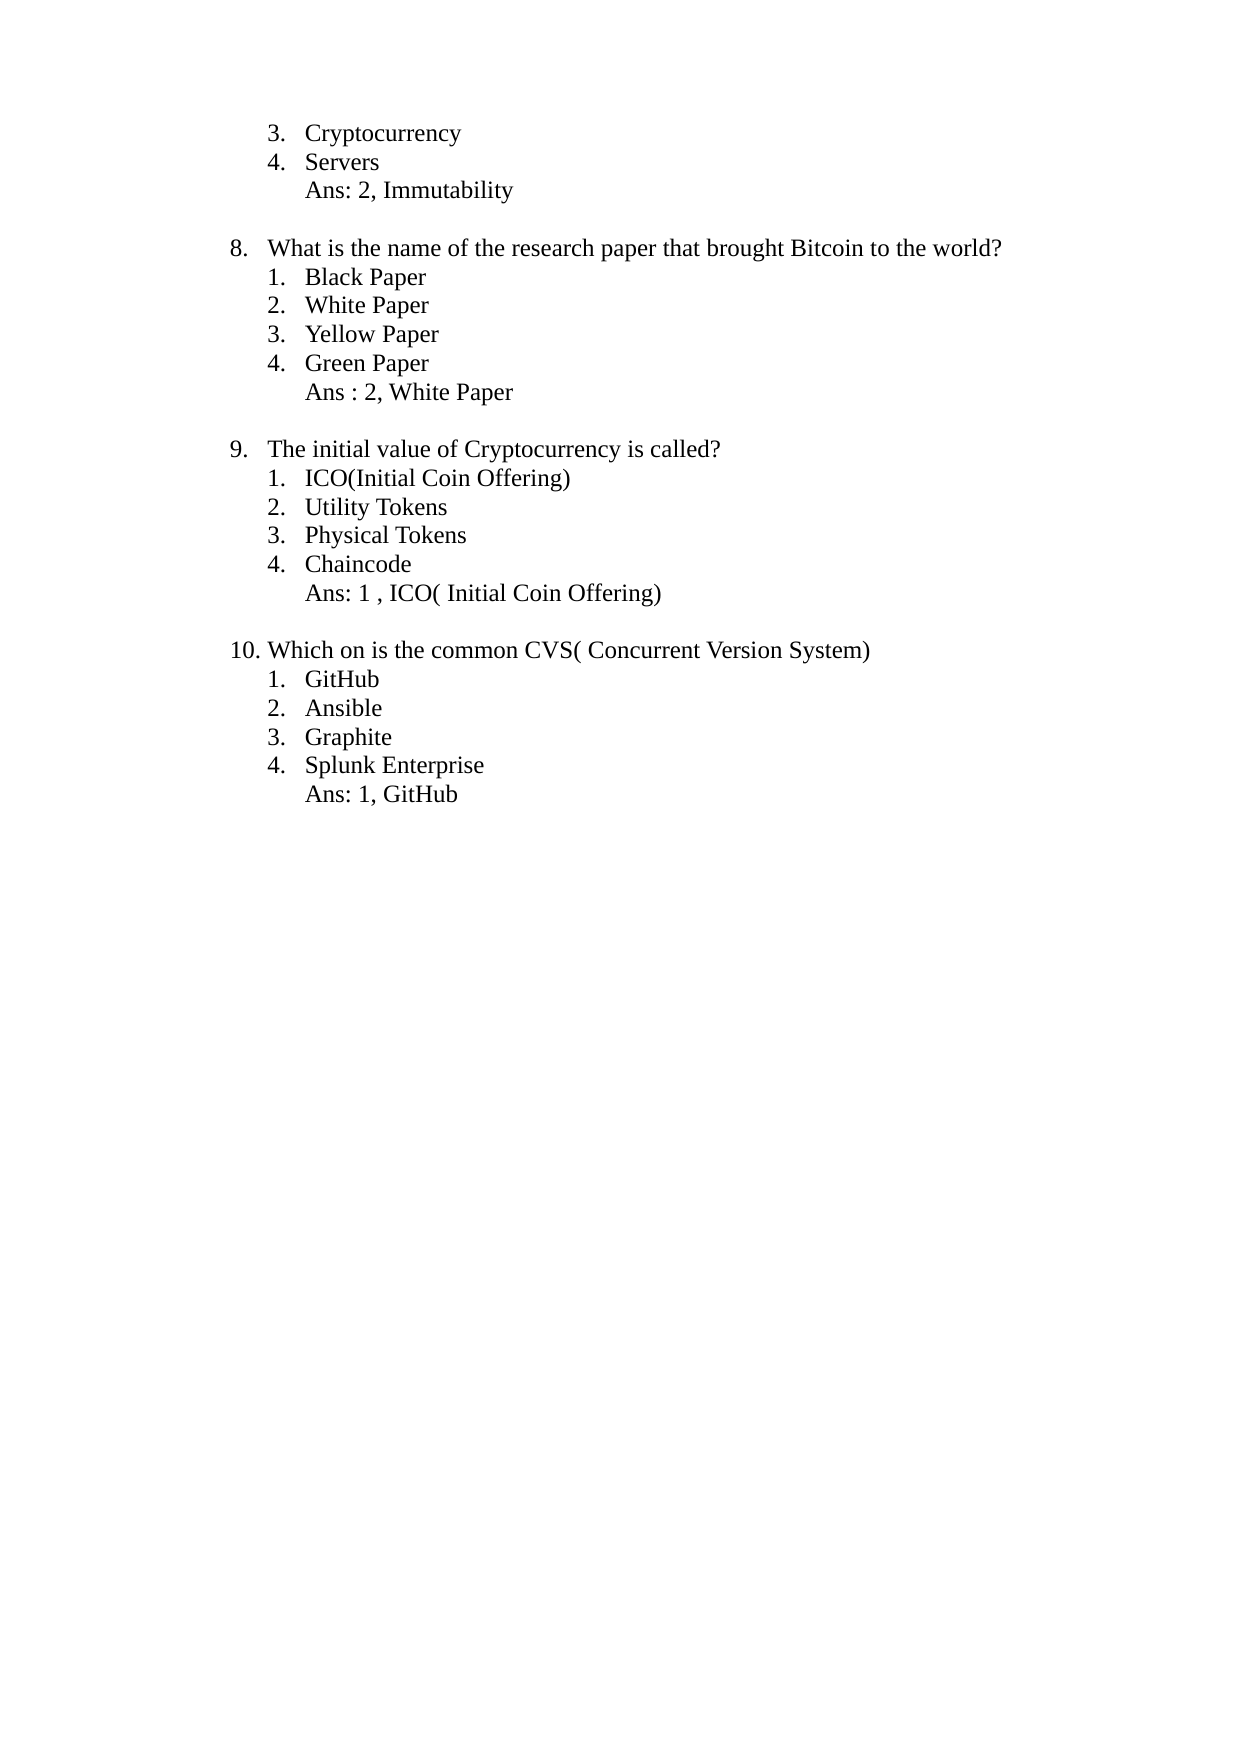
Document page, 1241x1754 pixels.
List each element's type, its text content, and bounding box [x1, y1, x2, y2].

list Green Paper [267, 348, 1122, 377]
list Ans: 2, Immutability [267, 176, 1122, 204]
list Splunk Enterprise [267, 751, 1122, 779]
list What is the name of the research paper that brought Bitcoin to the world? [229, 233, 1122, 262]
list Black Paper [267, 262, 1122, 291]
list Ansible [267, 693, 1122, 722]
list Which on is the common CVS( Concurrent Version System) [229, 636, 1122, 664]
list Utility Tokens [267, 492, 1122, 521]
list Ans: 1 , ICO( Initial Coin Offering) [267, 578, 1122, 607]
list Yellow Paper [267, 319, 1122, 348]
list ICO(Initial Coin Offering) [267, 463, 1122, 492]
list Servers [267, 147, 1122, 176]
list Ans: 1, GitHub [267, 779, 1122, 808]
list Ans : 2, White Paper [267, 377, 1122, 406]
list Cryptocurrency [267, 118, 1122, 147]
list Physical Tokens [267, 521, 1122, 549]
list GitHub [267, 664, 1122, 693]
list The initial value of Cryptocurrency is called? [229, 434, 1122, 463]
list Graphite [267, 722, 1122, 751]
list Chaincode [267, 549, 1122, 578]
list White Paper [267, 291, 1122, 319]
